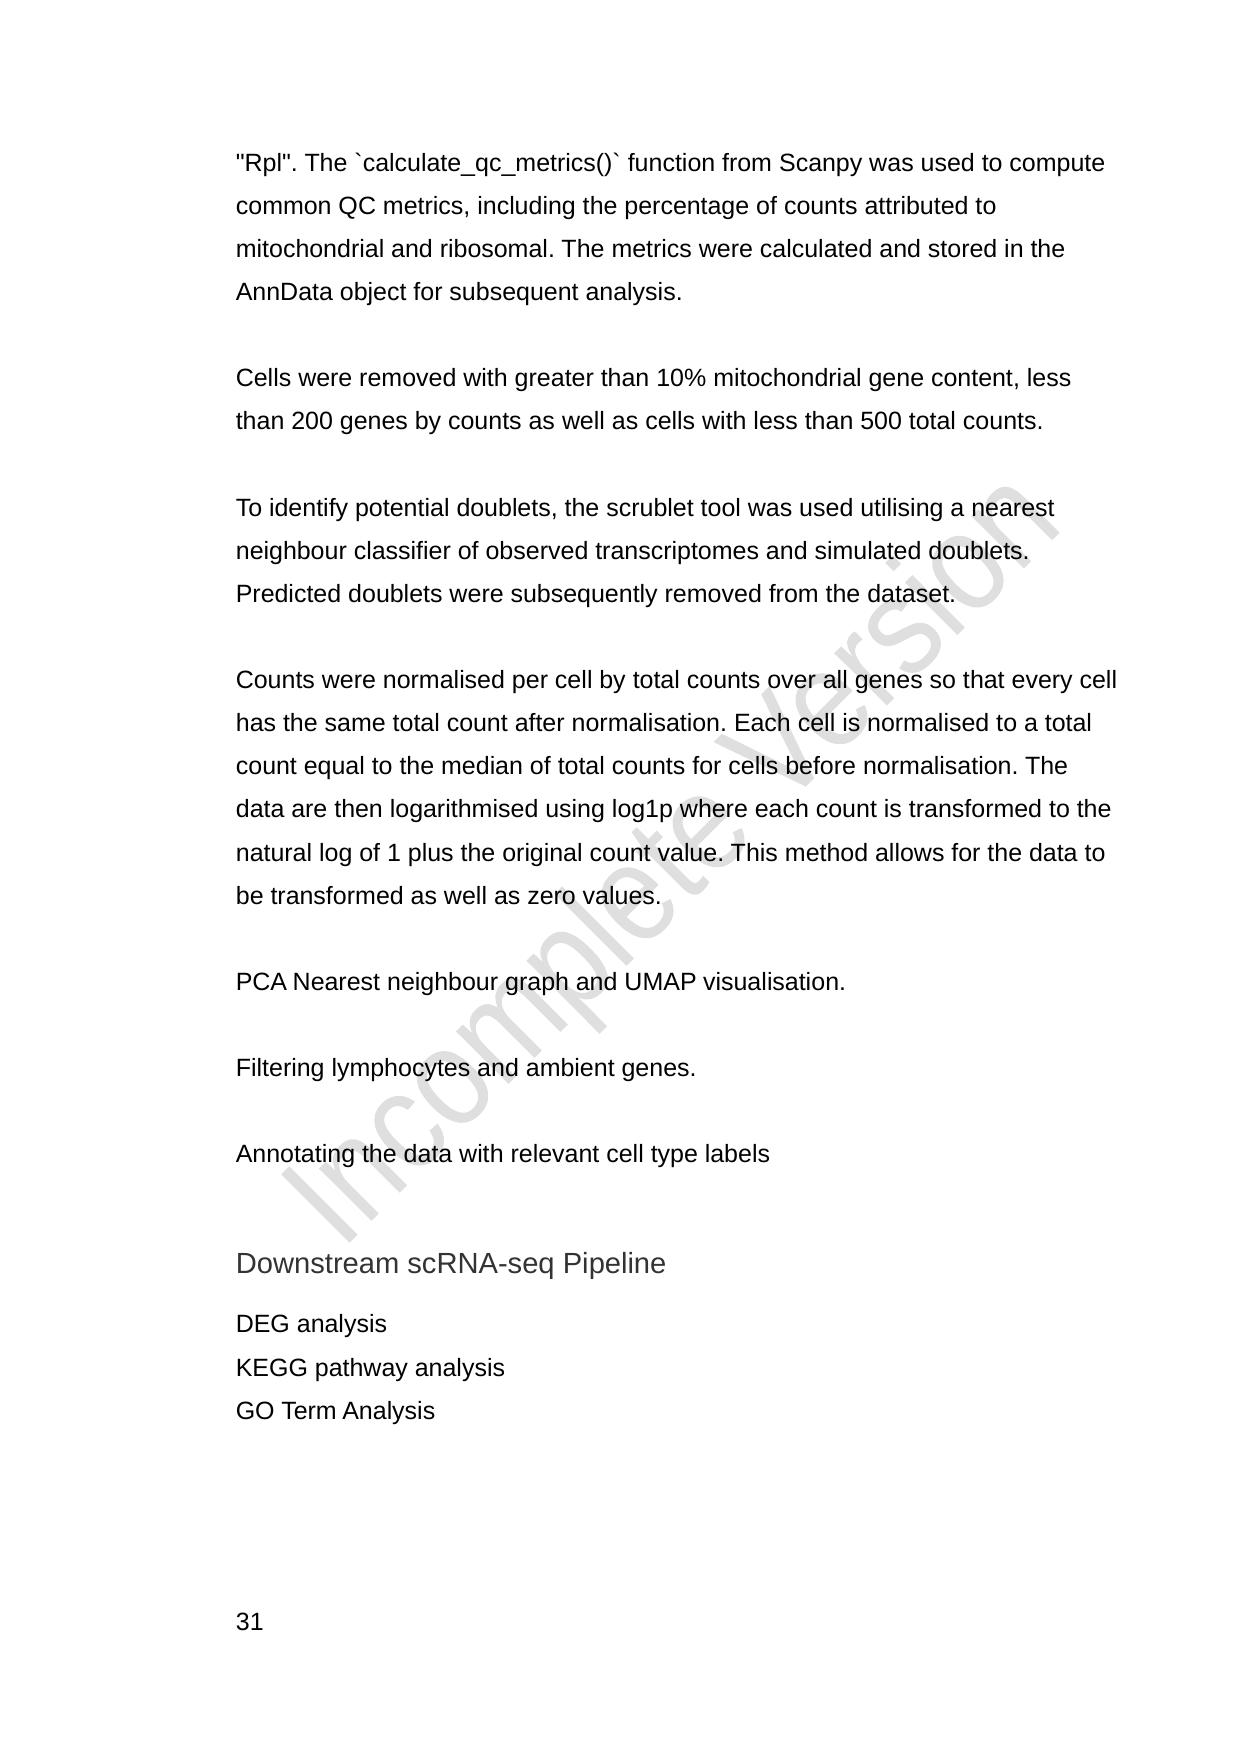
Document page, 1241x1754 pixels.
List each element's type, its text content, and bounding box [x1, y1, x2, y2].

text KEGG pathway analysis [236, 1352, 1122, 1381]
text Annotating the data with relevant cell type labels [236, 1139, 348, 1168]
subtitle Downstream scRNA-seq Pipeline [236, 1247, 1122, 1280]
text Annotating the data with relevant cell type labels [358, 1139, 1122, 1168]
text GO Term Analysis [236, 1396, 1122, 1424]
text Filtering lymphocytes and ambient genes. [236, 1053, 433, 1082]
text Counts were normalised per cell by total counts over all genes so that every cell has the same total count after normalisation. Each cell is normalised to a total count equal to the median of total counts for cells before normalisation. The data are then logarithmised using log1p where each count is transformed to the natural log of 1 plus the original count value. This method allows for the data to be transformed as well as zero values. [236, 665, 1122, 909]
text PCA Nearest neighbour graph and UMAP visualisation. [551, 967, 596, 992]
text Cells were removed with greater than 10% mitochondrial gene content, less than 200 genes by counts as well as cells with less than 500 total counts. [236, 363, 1122, 435]
text Filtering lymphocytes and ambient genes. [494, 1053, 1122, 1082]
text To identify potential doublets, the scrublet tool was used utilising a nearest neighbour classifier of observed transcriptomes and simulated doublets. Predicted doublets were subsequently removed from the dataset. [236, 493, 1122, 608]
text "Rpl". The `calculate_qc_metrics()` function from Scanpy was used to compute common QC metrics, including the percentage of counts attributed to mitochondrial and ribosomal. The metrics were calculated and stored in the AnnData object for subsequent analysis. [236, 148, 1122, 306]
text PCA Nearest neighbour graph and UMAP visualisation. [236, 967, 560, 996]
text DEG analysis [236, 1309, 1122, 1338]
text PCA Nearest neighbour graph and UMAP visualisation. [599, 967, 1122, 996]
text Filtering lymphocytes and ambient genes. [428, 1062, 470, 1082]
